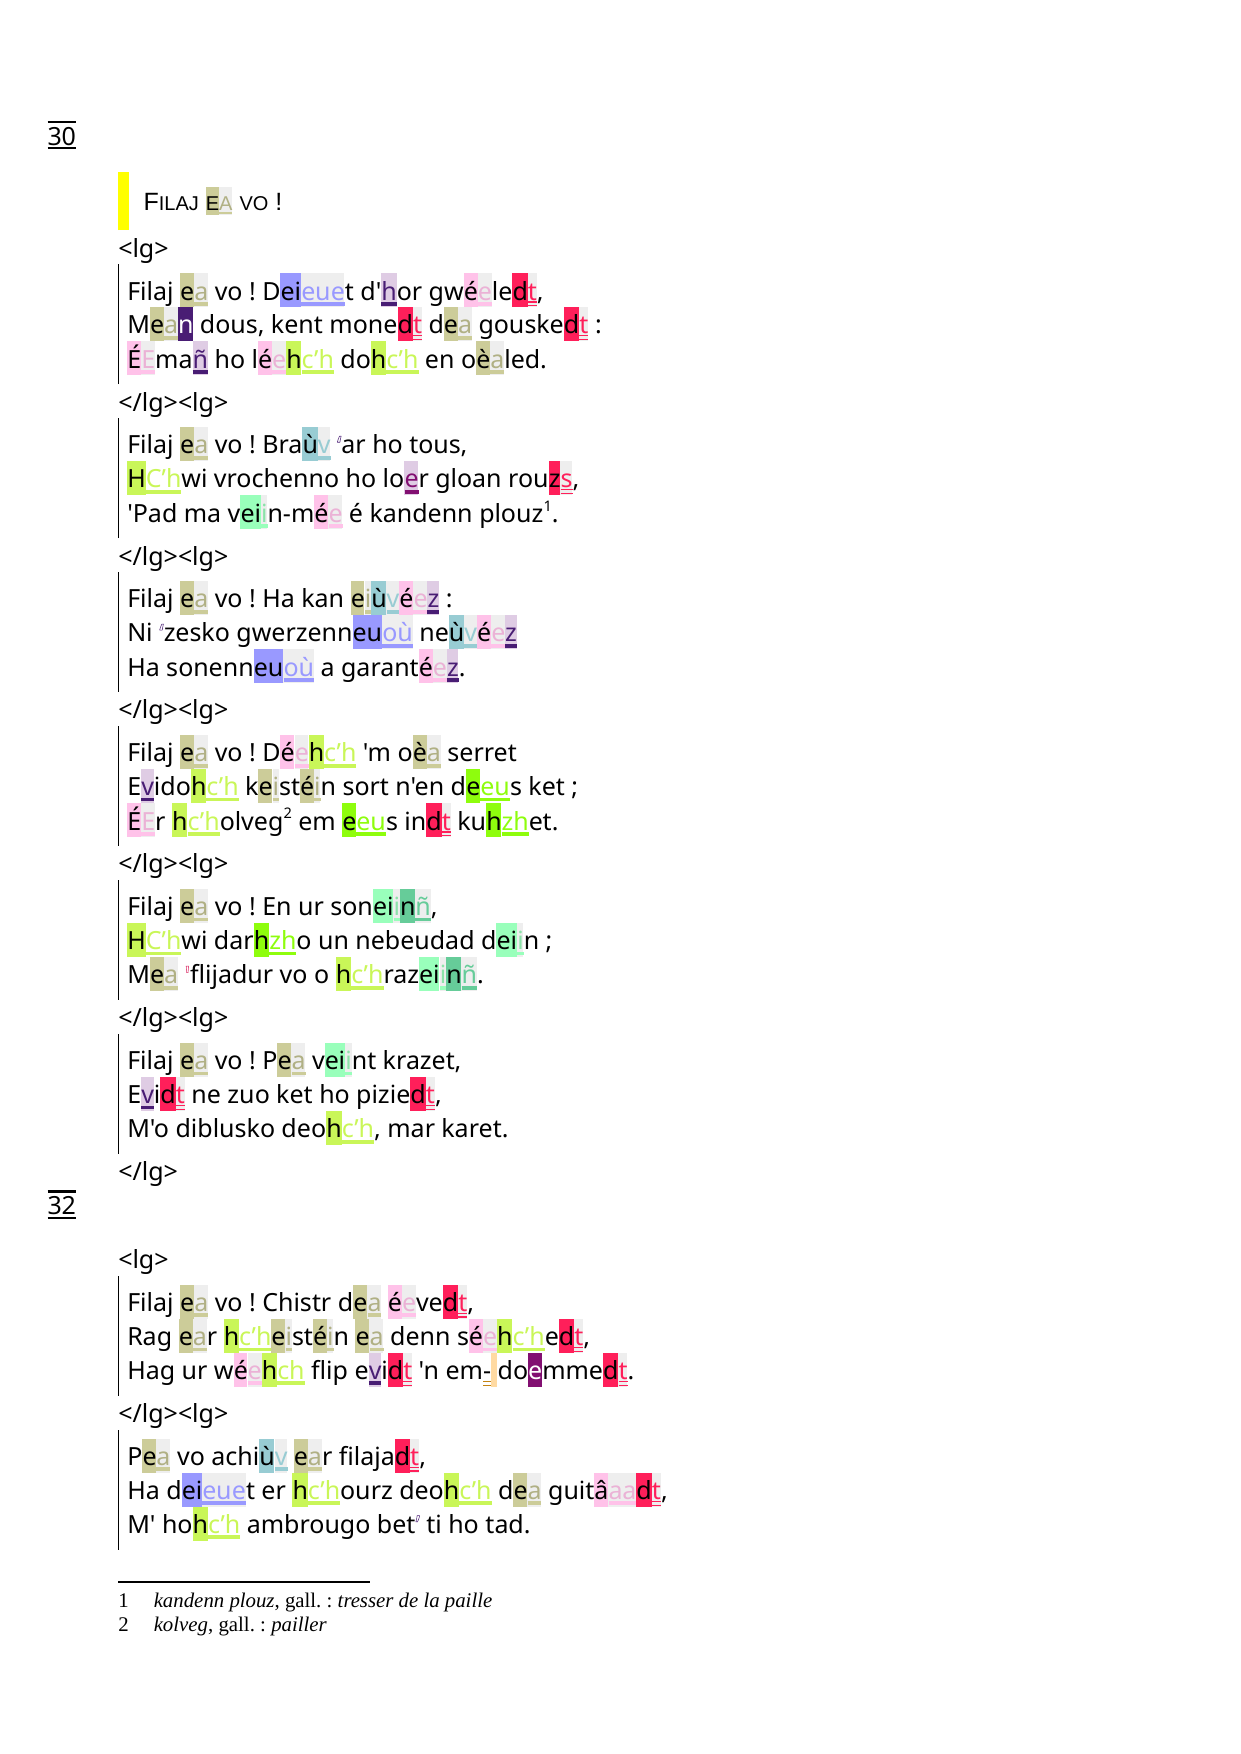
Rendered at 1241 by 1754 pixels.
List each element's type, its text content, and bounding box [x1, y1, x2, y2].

text Filaj ea vo ! Braùv ‘ar ho tous, [119, 418, 1122, 461]
text Evidt ne zuo ket ho piziedt, [119, 1077, 141, 1111]
text HC’hwi darhzho un nebeudad deiin ; [146, 923, 254, 957]
text Evidohc’h keistéin sort n'en deeus ket ; [206, 769, 258, 803]
text HC’hwi vrochenno ho loer gloan rouzs, [418, 461, 549, 495]
text Ha deieuet er hc’hourz deohc’h dea guitâaadt, [119, 1473, 182, 1507]
text ÉEmañ ho léehc’h dohc’h en oèaled. [119, 341, 1122, 384]
text <lg> [118, 230, 1122, 264]
text Ha deieuet er hc’hourz deohc’h dea guitâaadt, [661, 1473, 1122, 1507]
text Filaj ea vo ! Ha kan eiùvéez : [119, 572, 1122, 615]
text 30 [47, 118, 1122, 152]
text Rag ear hc’heistéin ea denn séehc’hedt, [512, 1319, 559, 1353]
text Mean dous, kent monedt dea gouskedt : [588, 307, 1122, 341]
text </lg><lg> [118, 384, 1122, 418]
text Rag ear hc’heistéin ea denn séehc’hedt, [383, 1319, 469, 1353]
text 32 [47, 1188, 1122, 1222]
text </lg><lg> [118, 1396, 1122, 1430]
text Rag ear hc’heistéin ea denn séehc’hedt, [583, 1319, 1122, 1353]
text </lg><lg> [118, 538, 1122, 572]
text Mean dous, kent monedt dea gouskedt : [422, 307, 444, 341]
text Filaj ea vo ! En ur soneiinñ, [119, 880, 1122, 923]
text Ha sonenneuoù a garantéez. [119, 649, 1122, 692]
text HC’hwi vrochenno ho loer gloan rouzs, [572, 461, 1122, 495]
text </lg><lg> [118, 1000, 1122, 1034]
text </lg><lg> [118, 846, 1122, 880]
text Filaj ea vo ! Chistr dea éevedt, [119, 1276, 1122, 1319]
text Ha deieuet er hc’hourz deohc’h dea guitâaadt, [459, 1473, 513, 1507]
text <lg> [118, 1242, 1122, 1276]
text kandenn plouz, gall. : tresser de la paille [118, 1588, 1122, 1612]
text Evidohc’h keistéin sort n'en deeus ket ; [320, 769, 466, 803]
text Evidt ne zuo ket ho piziedt, [435, 1077, 1122, 1111]
text Evidohc’h keistéin sort n'en deeus ket ; [480, 769, 1122, 803]
text Filaj ea vo ! Pea veiint krazet, [119, 1034, 1122, 1077]
text Ni ‘zesko gwerzenneuoù neùvéez [119, 615, 353, 649]
text Filaj ea vo ! Deieuet d'hor gwéeledt, [119, 264, 1122, 307]
text Ni ‘zesko gwerzenneuoù neùvéez [413, 615, 449, 649]
text Filaj ea vo ! Déehc’h 'm oèa serret [119, 726, 1122, 769]
text kolveg, gall. : pailler [118, 1612, 1122, 1636]
text HC’hwi darhzho un nebeudad deiin ; [269, 923, 496, 957]
text Filaj ea vo ! [129, 172, 1122, 230]
text Evidohc’h keistéin sort n'en deeus ket ; [154, 769, 191, 803]
text Ni ‘zesko gwerzenneuoù neùvéez [517, 615, 1122, 649]
text Rag ear hc’heistéin ea denn séehc’hedt, [119, 1319, 179, 1353]
text M'o diblusko deohc’h, mar karet. [119, 1111, 1122, 1154]
text Hag ur wéehch flip evidt 'n em- doemmedt. [119, 1353, 1122, 1396]
text Ha deieuet er hc’hourz deohc’h dea guitâaadt, [308, 1473, 444, 1507]
text Mea 'flijadur vo o hc’hrazeiinñ. [119, 957, 1122, 1000]
text ÉEr hc’holveg em eeus indt kuhzhet. [119, 803, 1122, 846]
text </lg><lg> [118, 692, 1122, 726]
text Mean dous, kent monedt dea gouskedt : [472, 307, 564, 341]
text 'Pad ma veiin-mée é kandenn plouz. [119, 495, 1122, 538]
text Ha deieuet er hc’hourz deohc’h dea guitâaadt, [541, 1473, 594, 1507]
text Evidt ne zuo ket ho piziedt, [185, 1077, 410, 1111]
text </lg> [118, 1154, 1122, 1188]
text HC’hwi vrochenno ho loer gloan rouzs, [146, 461, 404, 495]
text Mean dous, kent monedt dea gouskedt : [119, 307, 150, 341]
text Ha deieuet er hc’hourz deohc’h dea guitâaadt, [246, 1473, 292, 1507]
text HC’hwi darhzho un nebeudad deiin ; [523, 923, 1122, 957]
text M' hohc’h ambrougo bet’ ti ho tad. [119, 1507, 1122, 1550]
text Rag ear hc’heistéin ea denn séehc’hedt, [239, 1319, 271, 1348]
text Mean dous, kent monedt dea gouskedt : [193, 307, 398, 341]
text Pea vo achiùv ear filajadt, [119, 1430, 1122, 1473]
